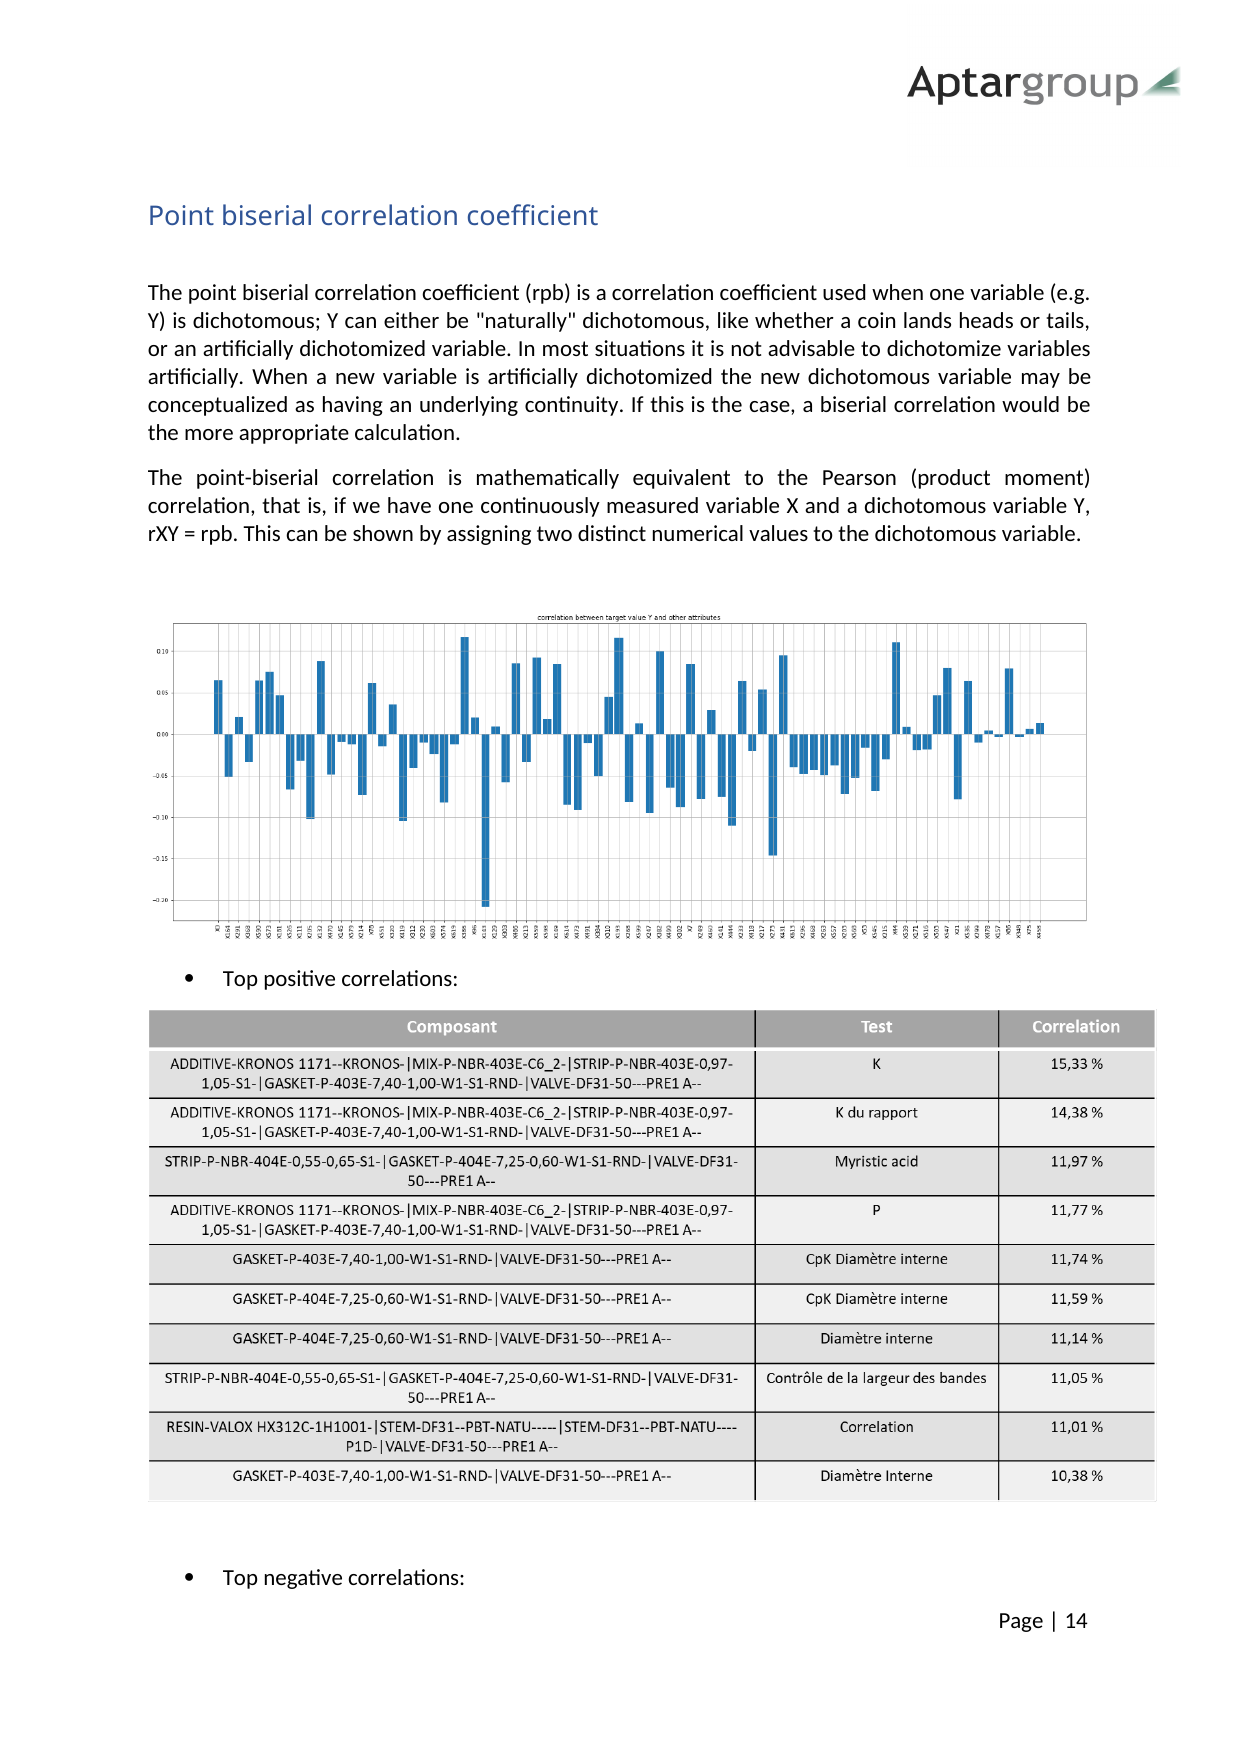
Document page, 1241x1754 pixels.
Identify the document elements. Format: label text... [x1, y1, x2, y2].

text The point-biserial correlation is mathematically equivalent to the Pearson (product moment) correlation, that is, if we have one continuously measured variable X and a dichotomous variable Y, rXY = rpb. This can be shown by assigning two distinct numerical values to the dichotomous variable. [148, 463, 1093, 547]
list Top negative correlations: [185, 1563, 1093, 1591]
list Top positive correlations: [185, 964, 1093, 992]
text The point biserial correlation coefficient (rpb) is a correlation coefficient used when one variable (e.g. Y) is dichotomous; Y can either be "naturally" dichotomous, like whether a coin lands heads or tails, or an artificially dichotomized variable. In most situations it is not advisable to dichotomize variables artificially. When a new variable is artificially dichotomized the new dichotomous variable may be conceptualized as having an underlying continuity. If this is the case, a biserial correlation would be the more appropriate calculation. [148, 278, 1093, 446]
subtitle Point biserial correlation coefficient [148, 196, 1093, 233]
